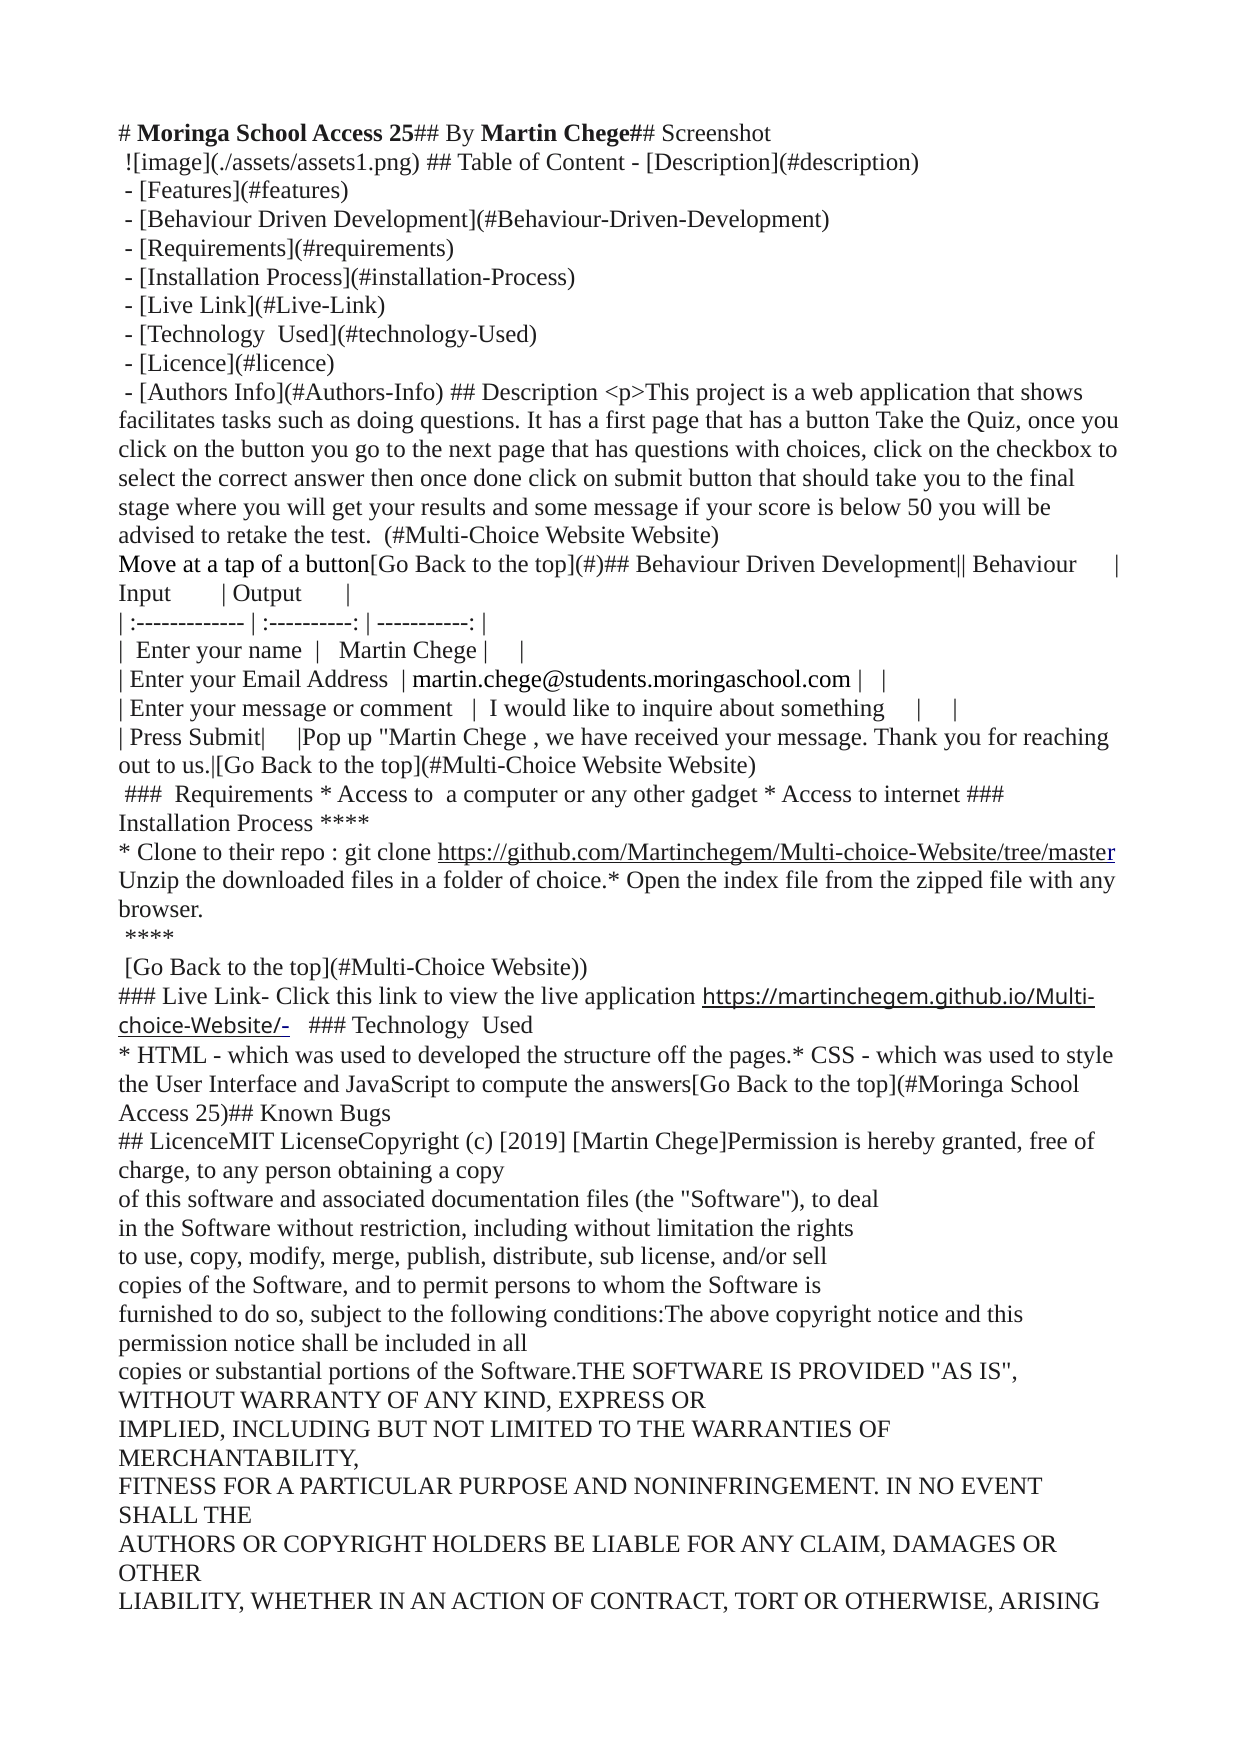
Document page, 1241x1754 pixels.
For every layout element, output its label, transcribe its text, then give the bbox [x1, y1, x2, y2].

text # Moringa School Access 25## By Martin Chege## Screenshot ![image](./assets/assets1.png) ## Table of Content - [Description](#description) - [Features](#features) - [Behaviour Driven Development](#Behaviour-Driven-Development) - [Requirements](#requirements) - [Installation Process](#installation-Process) - [Live Link](#Live-Link) - [Technology Used](#technology-Used) - [Licence](#licence) - [Authors Info](#Authors-Info) ## Description <p>This project is a web application that shows facilitates tasks such as doing questions. It has a first page that has a button Take the Quiz, once you click on the button you go to the next page that has questions with choices, click on the checkbox to select the correct answer then once done click on submit button that should take you to the final stage where you will get your results and some message if your score is below 50 you will be advised to retake the test. (#Multi-Choice Website Website) Move at a tap of a button[Go Back to the top](#)## Behaviour Driven Development|| Behaviour | Input | Output | | :------------- | :----------: | -----------: | | Enter your name | Martin Chege | | | Enter your Email Address | martin.chege@students.moringaschool.com | | | Enter your message or comment | I would like to inquire about something | | | Press Submit| |Pop up "Martin Chege , we have received your message. Thank you for reaching out to us.|[Go Back to the top](#Multi-Choice Website Website) ### Requirements * Access to a computer or any other gadget * Access to internet ### Installation Process **** * Clone to their repo : git clone https://github.com/Martinchegem/Multi-choice-Website/tree/master Unzip the downloaded files in a folder of choice.* Open the index file from the zipped file with any browser. **** [Go Back to the top](#Multi-Choice Website)) ### Live Link- Click this link to view the live application https://martinchegem.github.io/Multi-choice-Website/- ### Technology Used * HTML - which was used to developed the structure off the pages.* CSS - which was used to style the User Interface and JavaScript to compute the answers[Go Back to the top](#Moringa School Access 25)## Known Bugs ## LicenceMIT LicenseCopyright (c) [2019] [Martin Chege]Permission is hereby granted, free of charge, to any person obtaining a copy of this software and associated documentation files (the "Software"), to deal in the Software without restriction, including without limitation the rights to use, copy, modify, merge, publish, distribute, sub license, and/or sell copies of the Software, and to permit persons to whom the Software is furnished to do so, subject to the following conditions:The above copyright notice and this permission notice shall be included in all copies or substantial portions of the Software.THE SOFTWARE IS PROVIDED "AS IS", WITHOUT WARRANTY OF ANY KIND, EXPRESS OR IMPLIED, INCLUDING BUT NOT LIMITED TO THE WARRANTIES OF MERCHANTABILITY, FITNESS FOR A PARTICULAR PURPOSE AND NONINFRINGEMENT. IN NO EVENT SHALL THE AUTHORS OR COPYRIGHT HOLDERS BE LIABLE FOR ANY CLAIM, DAMAGES OR OTHER LIABILITY, WHETHER IN AN ACTION OF CONTRACT, TORT OR OTHERWISE, ARISING [118, 118, 1122, 1615]
